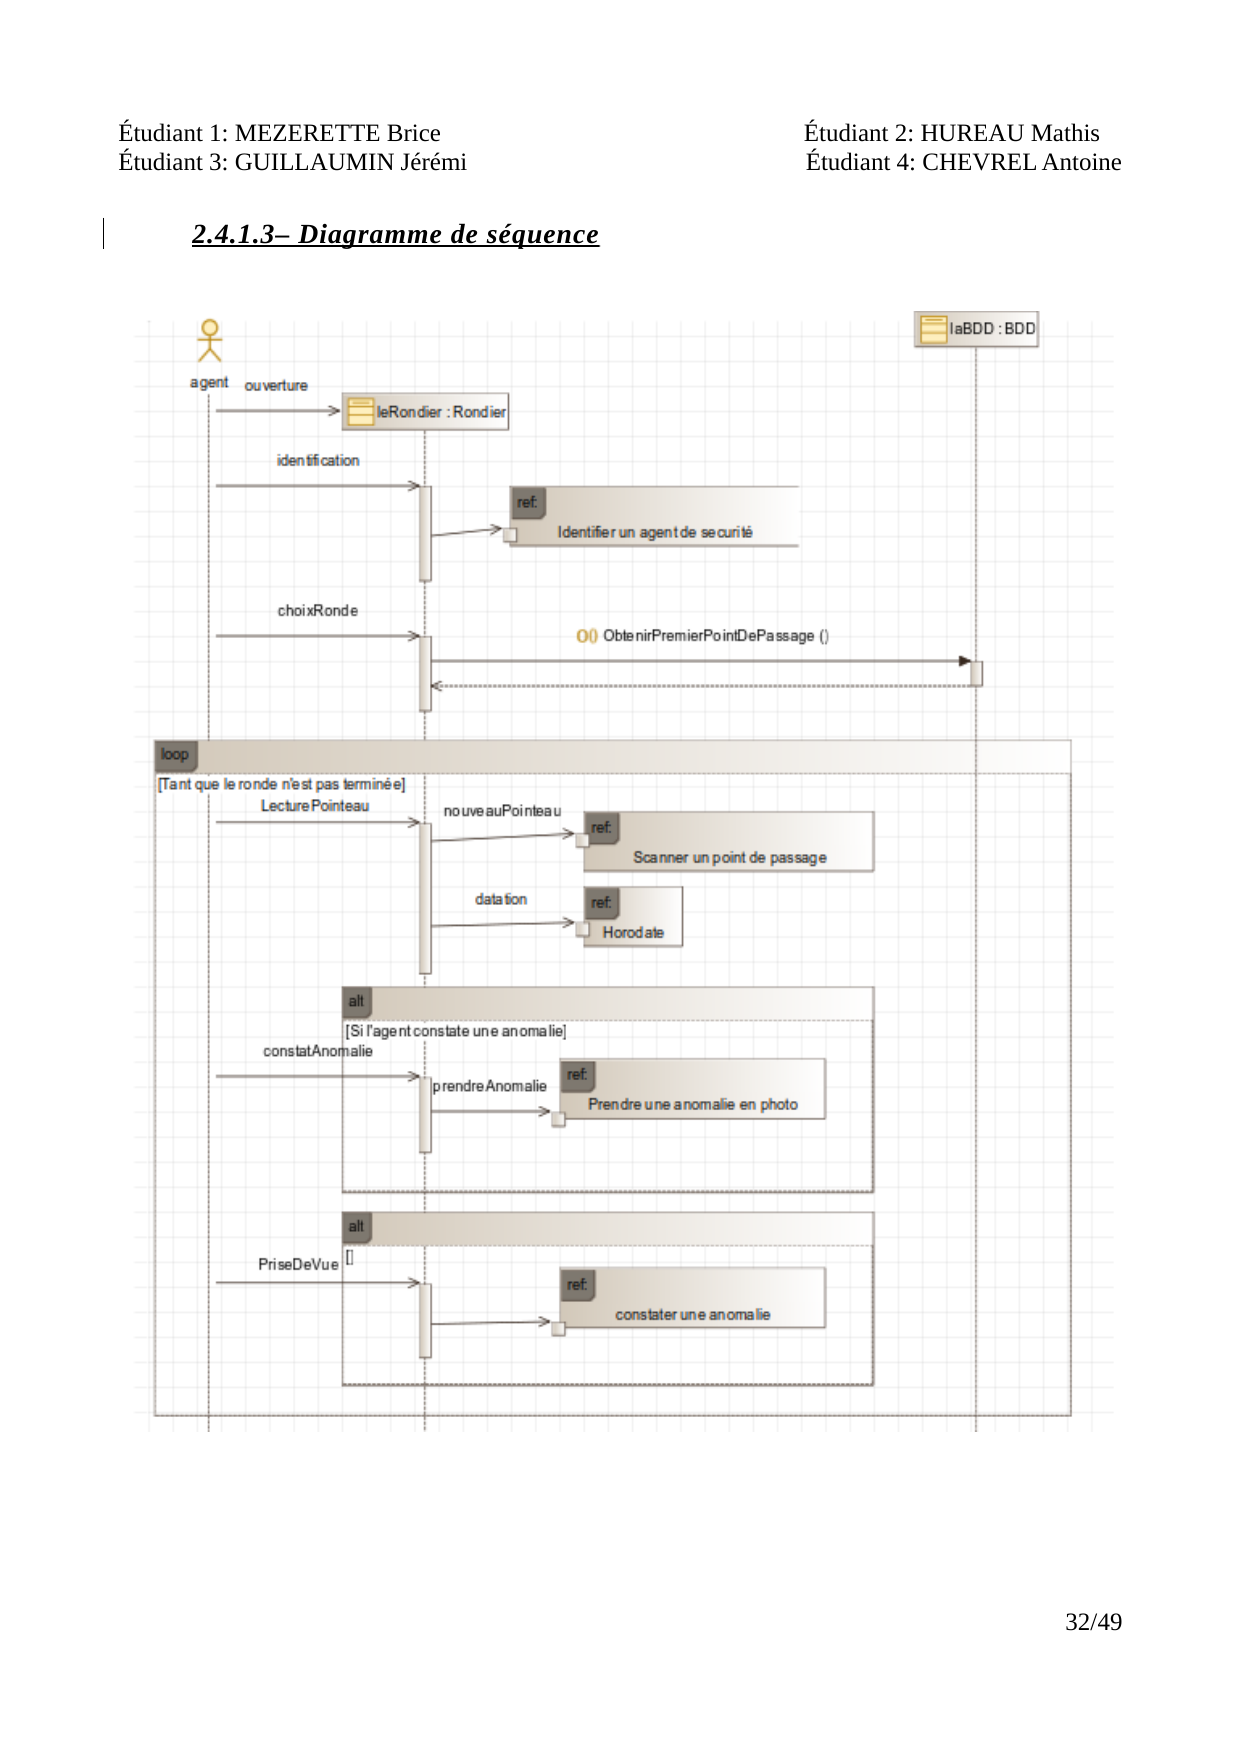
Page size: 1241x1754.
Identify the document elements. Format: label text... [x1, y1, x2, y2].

subtitle 2.4.1.3– Diagramme de séquence [118, 218, 1122, 249]
picture [126, 311, 1114, 1432]
